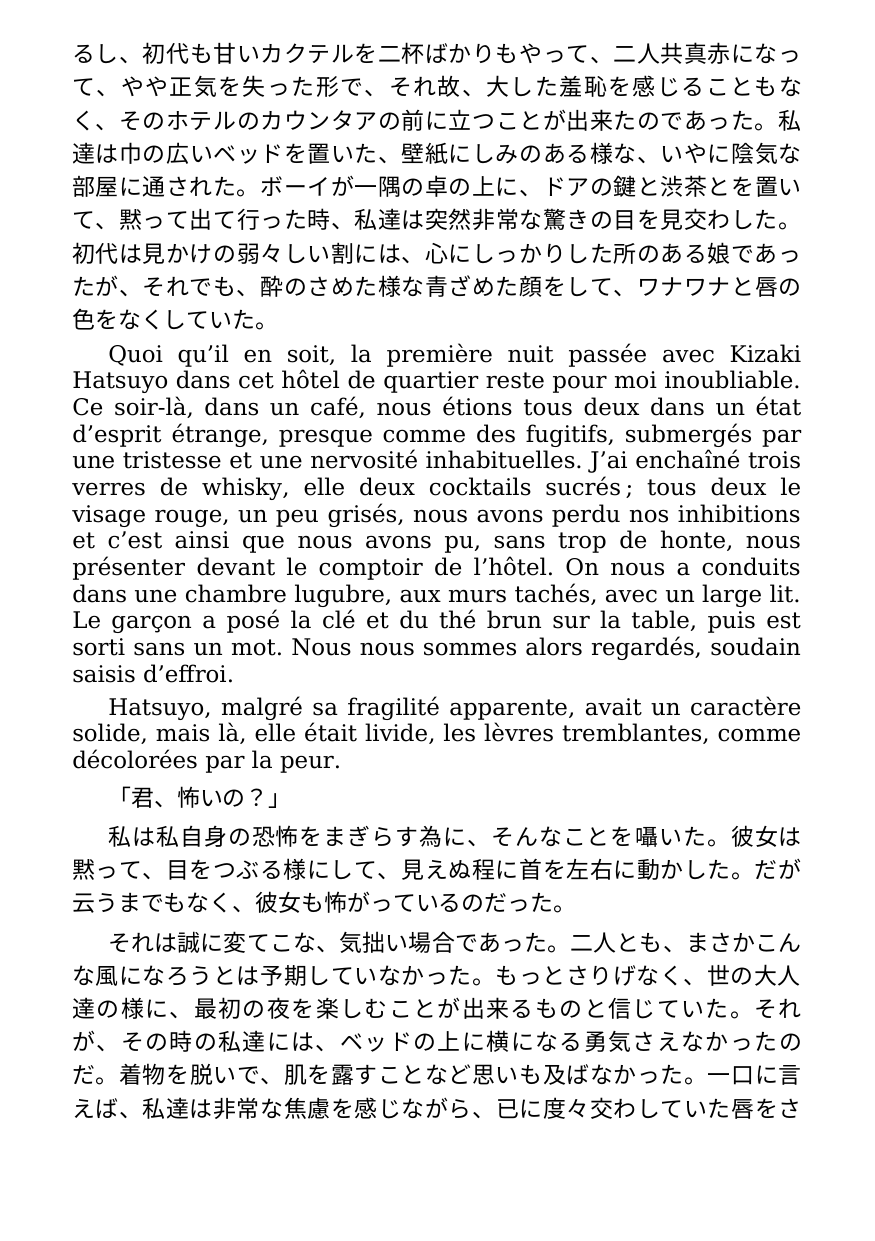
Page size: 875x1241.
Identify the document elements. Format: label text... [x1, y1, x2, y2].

text 私は私自身の恐怖をまぎらす為に、そんなことを囁いた。彼女は黙って、目をつぶる様にして、見えぬ程に首を左右に動かした。だが云うまでもなく、彼女も怖がっているのだった。 [72, 819, 802, 918]
text それは誠に変てこな、気拙い場合であった。二人とも、まさかこんな風になろうとは予期していなかった。もっとさりげなく、世の大人達の様に、最初の夜を楽しむことが出来るものと信じていた。それが、その時の私達には、ベッドの上に横になる勇気さえなかったのだ。着物を脱いで、肌を露すことなど思いも及ばなかった。一口に言えば、私達は非常な焦慮を感じながら、已に度々交わしていた唇をさ [72, 924, 802, 1124]
text Hatsuyo, malgré sa fragilité apparente, avait un caractère solide, mais là, elle était livide, les lèvres tremblantes, comme décolorées par la peur. [72, 694, 802, 774]
text Quoi qu’il en soit, la première nuit passée avec Kizaki Hatsuyo dans cet hôtel de quartier reste pour moi inoubliable. Ce soir-là, dans un café, nous étions tous deux dans un état d’esprit étrange, presque comme des fugitifs, submergés par une tristesse et une nervosité inhabituelles. J’ai enchaîné trois verres de whisky, elle deux cocktails sucrés ; tous deux le visage rouge, un peu grisés, nous avons perdu nos inhibitions et c’est ainsi que nous avons pu, sans trop de honte, nous présenter devant le comptoir de l’hôtel. On nous a conduits dans une chambre lugubre, aux murs tachés, avec un large lit. Le garçon a posé la clé et du thé brun sur la table, puis est sorti sans un mot. Nous nous sommes alors regardés, soudain saisis d’effroi. [72, 341, 802, 688]
text 「君、怖いの？」 [72, 779, 802, 813]
text るし、初代も甘いカクテルを二杯ばかりもやって、二人共真赤になって、やや正気を失った形で、それ故、大した羞恥を感じることもなく、そのホテルのカウンタアの前に立つことが出来たのであった。私達は巾の広いベッドを置いた、壁紙にしみのある様な、いやに陰気な部屋に通された。ボーイが一隅の卓の上に、ドアの鍵と渋茶とを置いて、黙って出て行った時、私達は突然非常な驚きの目を見交わした。初代は見かけの弱々しい割には、心にしっかりした所のある娘であったが、それでも、酔のさめた様な青ざめた顔をして、ワナワナと唇の色をなくしていた。 [72, 36, 802, 335]
